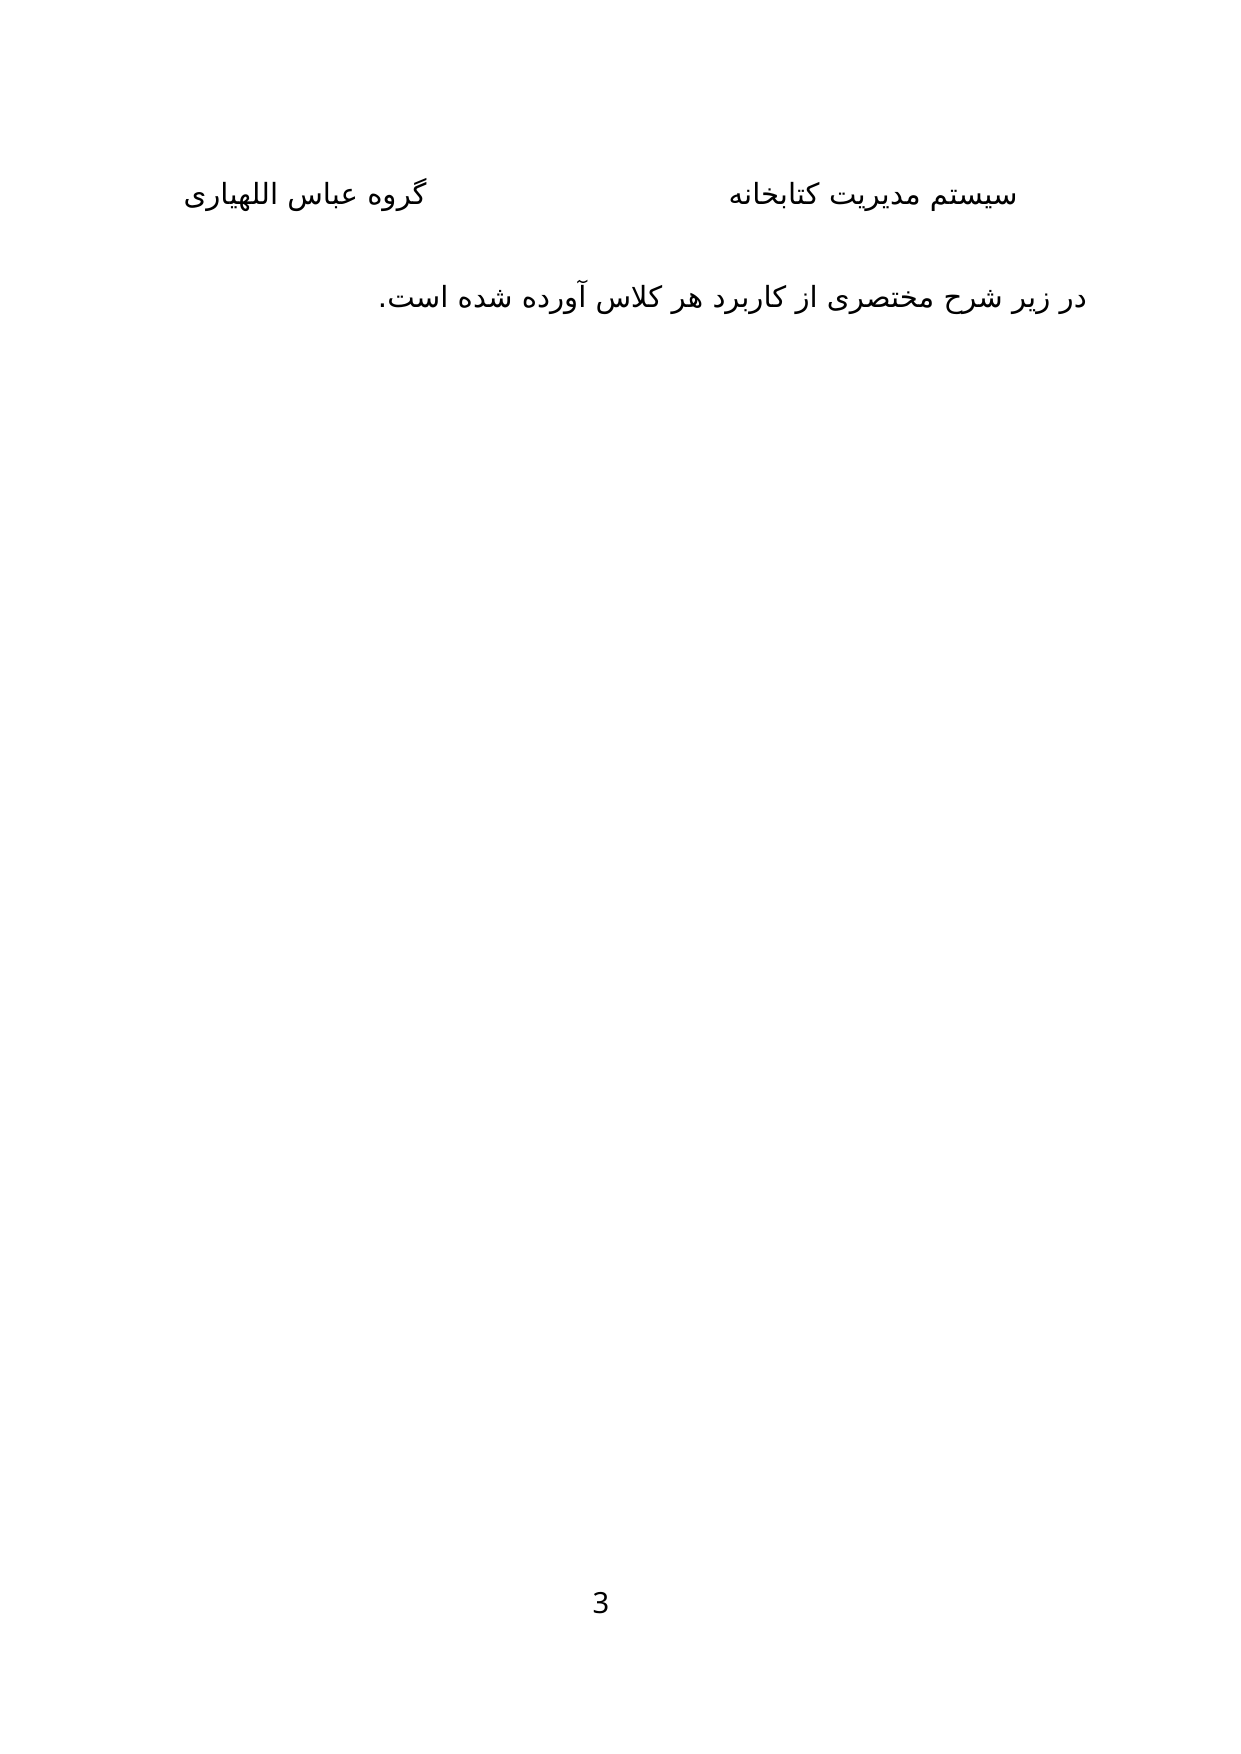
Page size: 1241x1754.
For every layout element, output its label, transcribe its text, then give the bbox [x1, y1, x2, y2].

text در زیر شرح مختصری از کاربرد هر کلاس آورده شده است. [114, 281, 1087, 314]
